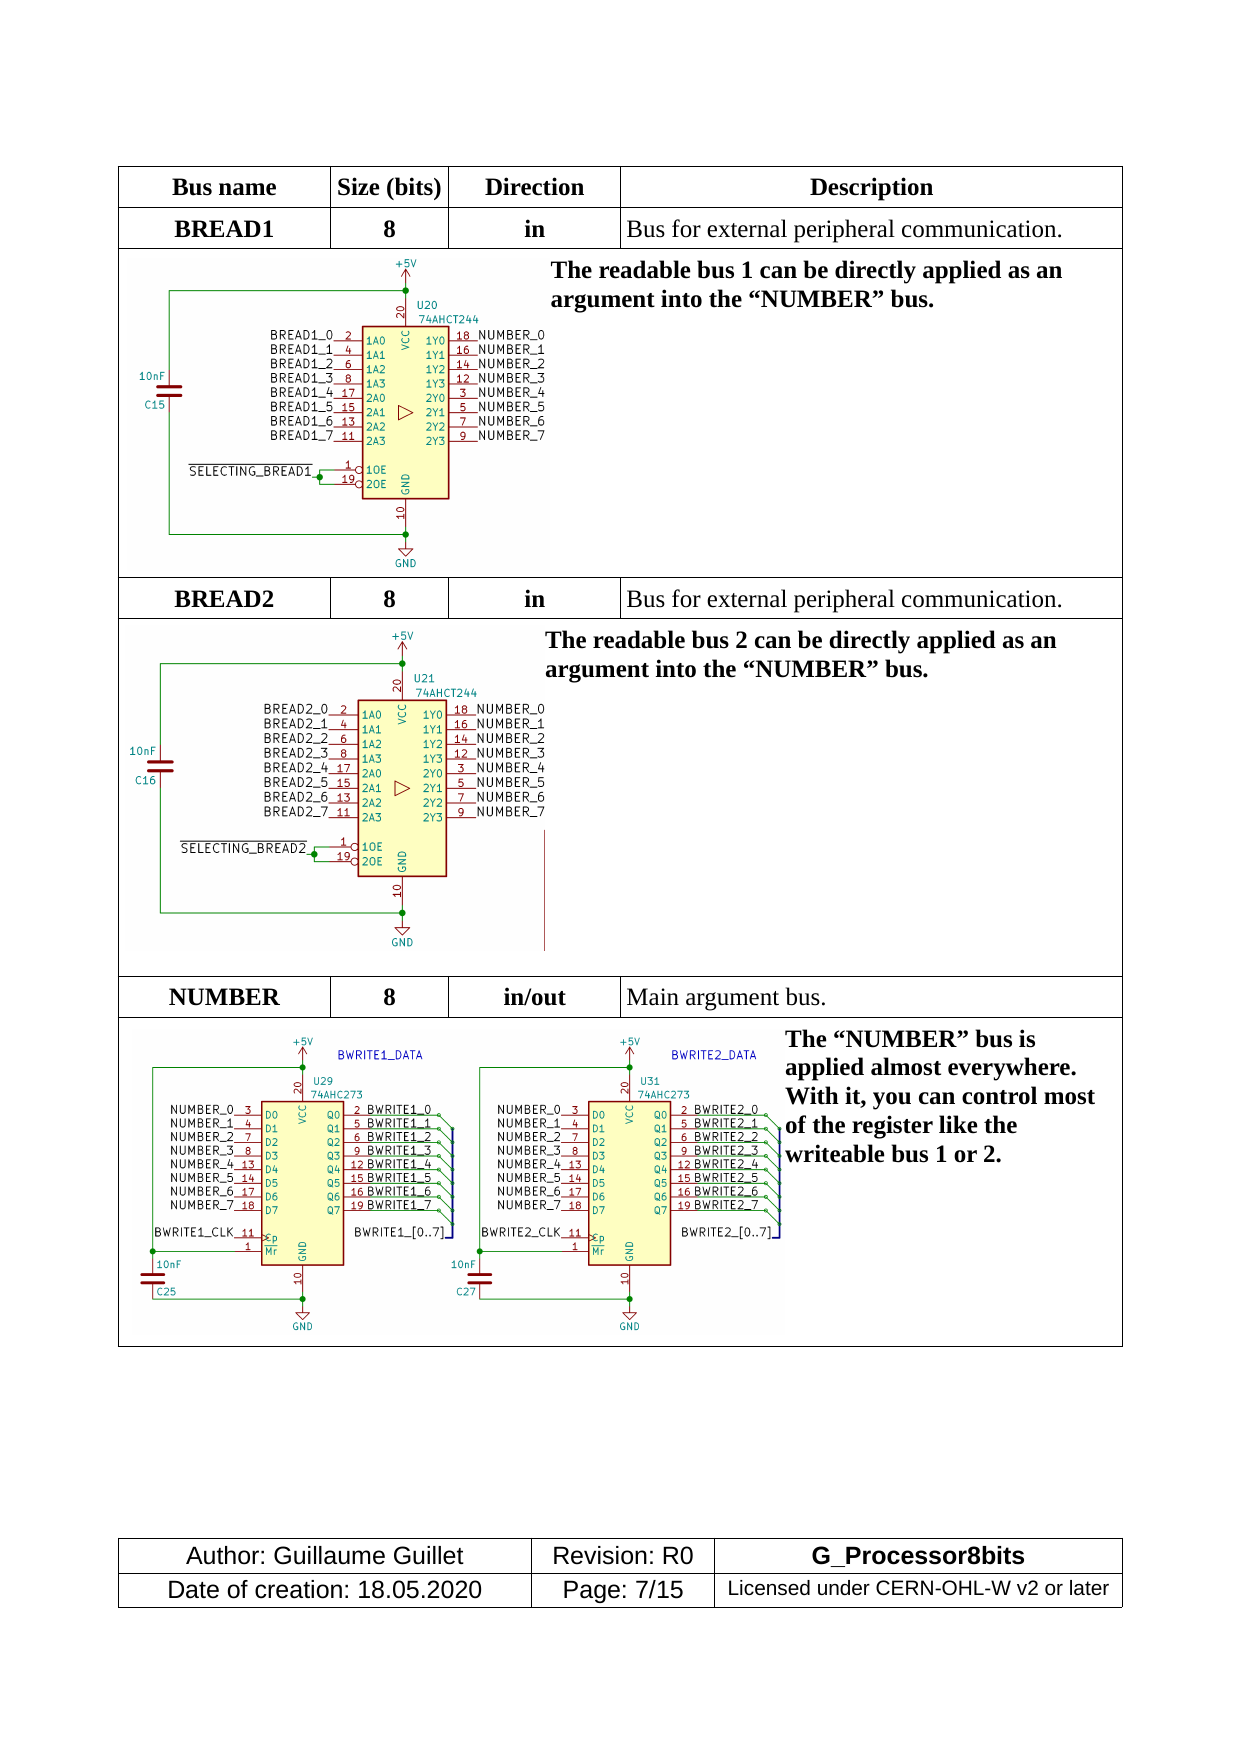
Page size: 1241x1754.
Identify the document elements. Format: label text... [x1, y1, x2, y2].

table_header Size (bits) [331, 167, 448, 207]
table_cell Main argument bus. [621, 977, 1122, 1017]
picture [126, 258, 551, 571]
table_cell BREAD1 [119, 208, 330, 248]
picture [124, 625, 545, 951]
table_header Direction [449, 167, 620, 207]
table_cell 8 [331, 977, 448, 1017]
table_cell The readable bus 2 can be directly applied as an argument into the “NUMBER” bus. [119, 619, 1122, 976]
table_header Description [621, 167, 1122, 207]
table_cell NUMBER [119, 977, 330, 1017]
table_cell The readable bus 1 can be directly applied as an argument into the “NUMBER” bus. [119, 249, 1122, 577]
table_cell in [449, 578, 620, 618]
table_cell The “NUMBER” bus is applied almost everywhere. With it, you can control most of the register like the writeable bus 1 or 2. [119, 1018, 1122, 1346]
table_cell Bus for external peripheral communication. [621, 578, 1122, 618]
table_cell in [449, 208, 620, 248]
table_header Bus name [119, 167, 330, 207]
table_cell BREAD2 [119, 578, 330, 618]
table_cell in/out [449, 977, 620, 1017]
table_cell 8 [331, 578, 448, 618]
table_cell Bus for external peripheral communication. [621, 208, 1122, 248]
table_cell 8 [331, 208, 448, 248]
